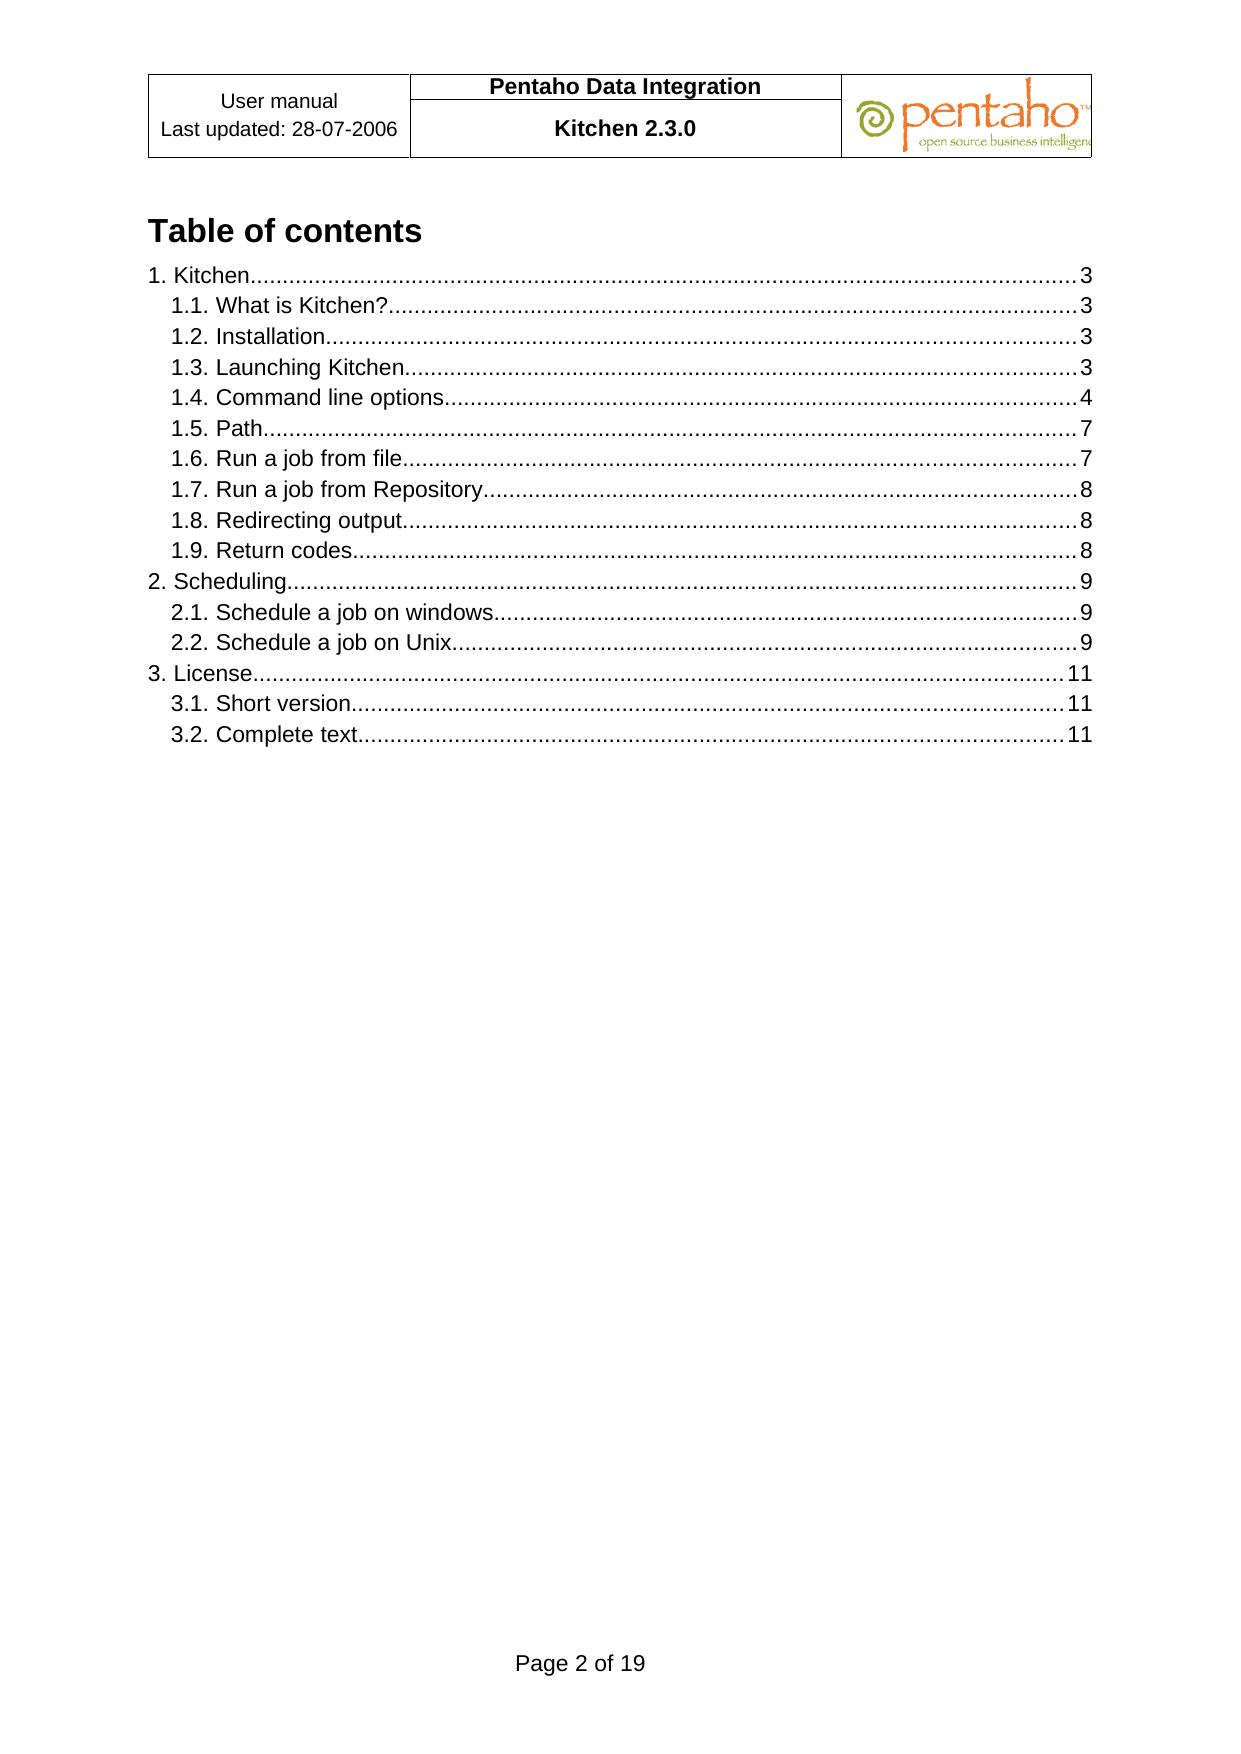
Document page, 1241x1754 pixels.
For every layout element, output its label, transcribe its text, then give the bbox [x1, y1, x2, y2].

text 3.2. Complete text 11 [171, 722, 1092, 747]
text 1.5. Path 7 [171, 415, 1092, 441]
text 1.7. Run a job from Repository 8 [171, 477, 1092, 502]
text 2.2. Schedule a job on Unix 9 [171, 630, 1092, 655]
text 1.3. Launching Kitchen 3 [171, 354, 1092, 380]
text 1.6. Run a job from file 7 [171, 446, 1092, 472]
text 2.1. Schedule a job on windows 9 [171, 599, 1092, 625]
text 1.4. Command line options 4 [171, 385, 1092, 410]
subtitle Table of contents [148, 213, 1092, 250]
text 3.1. Short version 11 [171, 691, 1092, 717]
text 1.8. Redirecting output 8 [171, 507, 1092, 533]
text 1.1. What is Kitchen? 3 [171, 293, 1092, 318]
text 2. Scheduling 9 [148, 568, 1092, 594]
text 1.9. Return codes 8 [171, 538, 1092, 563]
text 1. Kitchen 3 [148, 262, 1092, 288]
text 3. License 11 [148, 660, 1092, 686]
text 1.2. Installation 3 [171, 323, 1092, 349]
